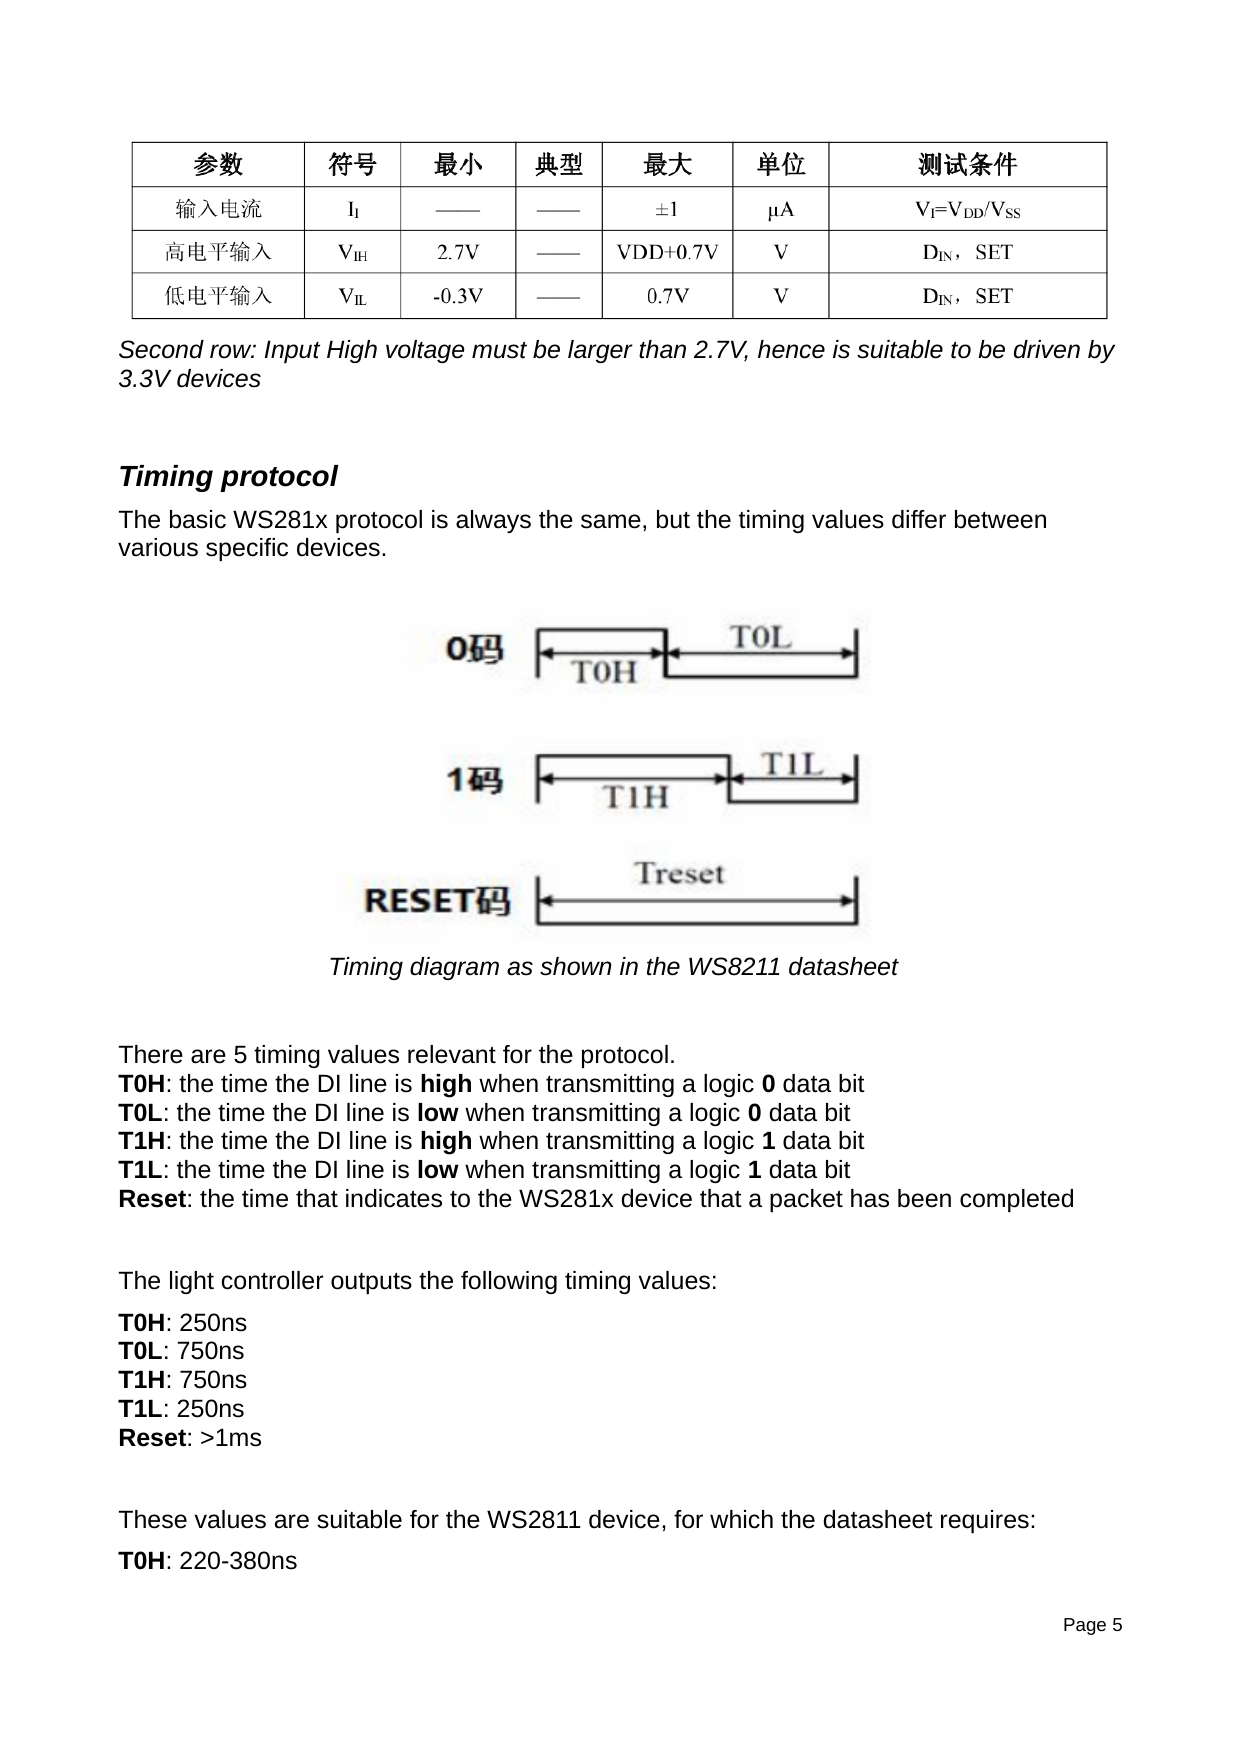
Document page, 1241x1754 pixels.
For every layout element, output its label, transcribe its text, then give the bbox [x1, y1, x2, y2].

text The light controller outputs the following timing values: [118, 1266, 1122, 1295]
text T0H: 220-380ns [118, 1546, 1122, 1575]
text There are 5 timing values relevant for the protocol. T0H: the time the DI line is high when transmitting a logic 0 data bit T0L: the time the DI line is low when transmitting a logic 0 data bit T1H: the time the DI line is high when transmitting a logic 1 data bit T1L: the time the DI line is low when transmitting a logic 1 data bit Reset: the time that indicates to the WS281x device that a packet has been completed [118, 1040, 1122, 1212]
picture [118, 130, 1123, 330]
text T0H: 250ns T0L: 750ns T1H: 750ns T1L: 250ns Reset: >1ms [118, 1307, 1122, 1451]
text These values are suitable for the WS2811 device, for which the datasheet requires: [118, 1505, 1122, 1534]
text The basic WS281x protocol is always the same, but the timing values differ between various specific devices. [118, 504, 1122, 562]
text Timing diagram as shown in the WS8211 datasheet [328, 947, 912, 981]
subtitle Timing protocol [118, 458, 1122, 492]
picture [328, 604, 913, 947]
text Second row: Input High voltage must be larger than 2.7V, hence is suitable to be driven by 3.3V devices [118, 330, 1122, 392]
